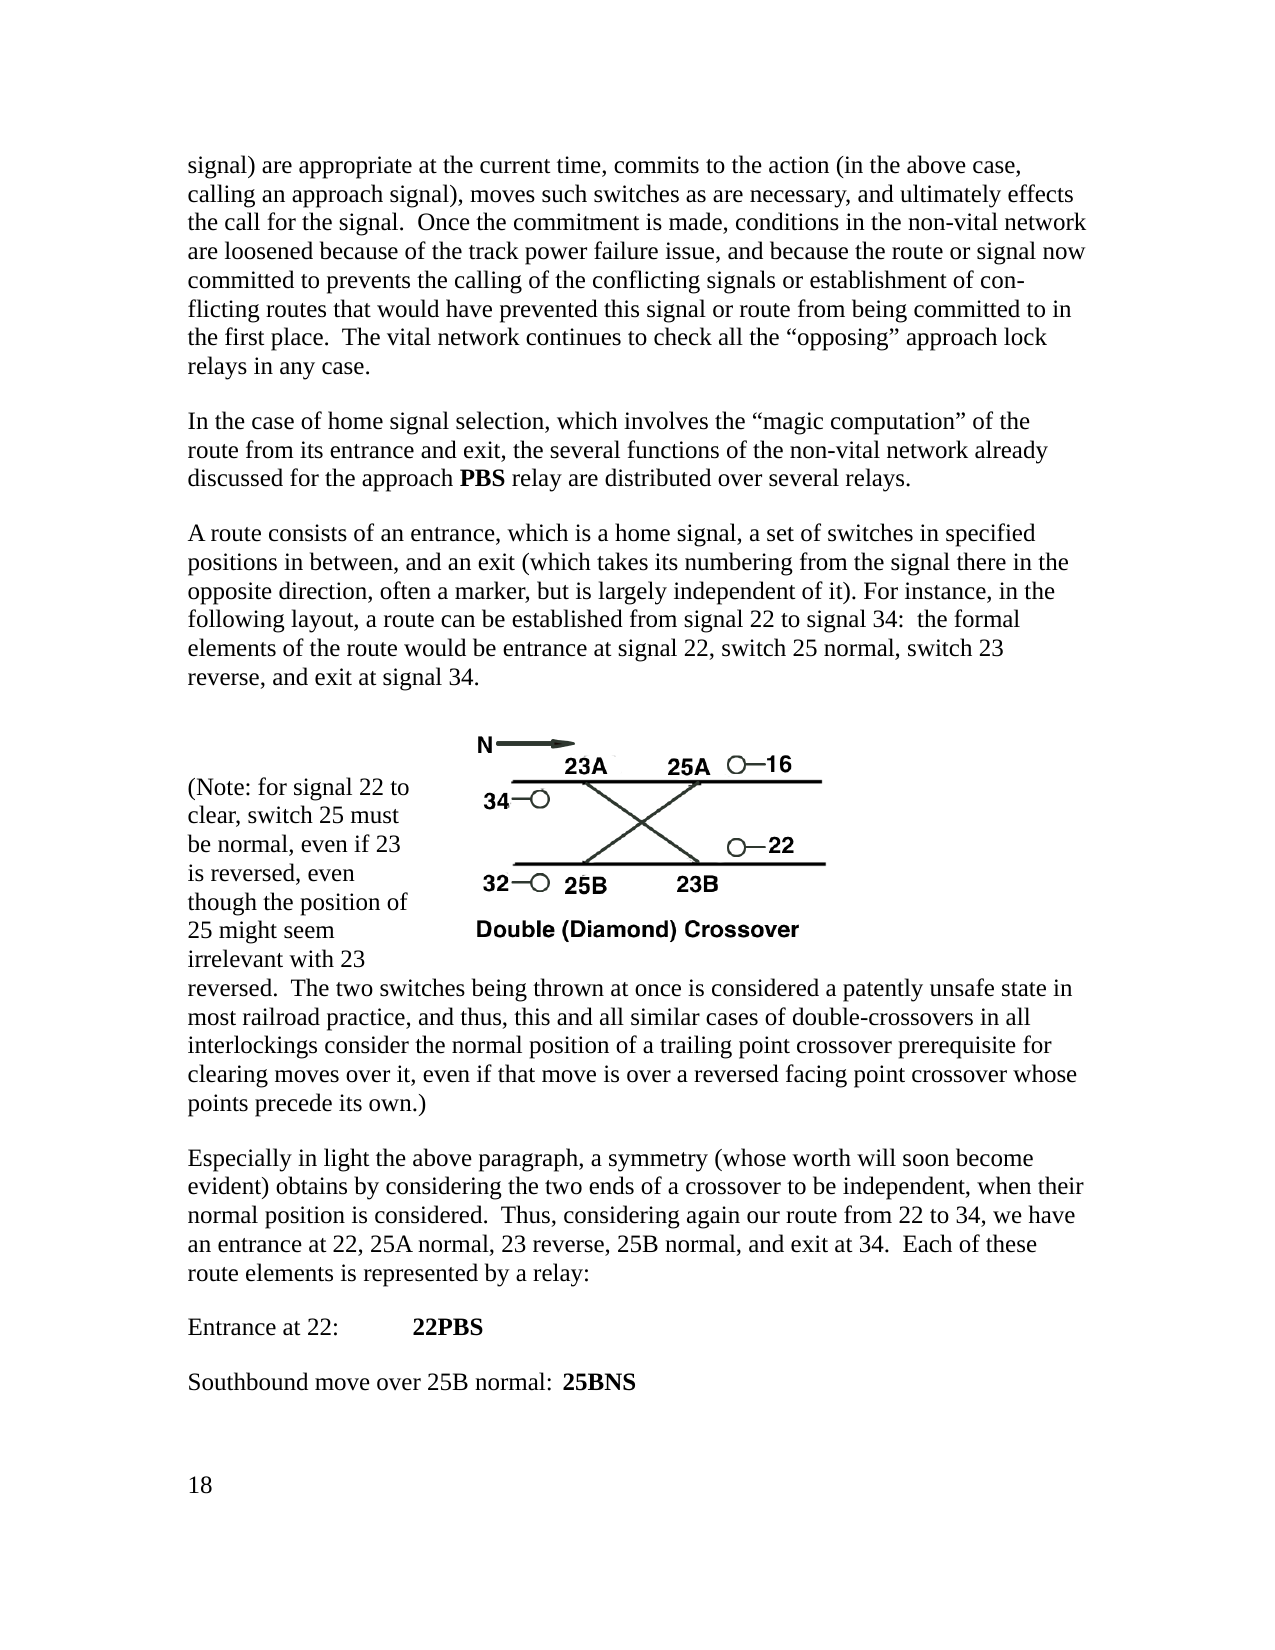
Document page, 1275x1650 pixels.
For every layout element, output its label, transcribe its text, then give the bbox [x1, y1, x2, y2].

text A route consists of an entrance, which is a home signal, a set of switches in specified positions in between, and an exit (which takes its numbering from the signal there in the opposite direction, often a marker, but is largely independent of it). For instance, in the following layout, a route can be established from signal 22 to signal 34: the formal elements of the route would be entrance at signal 22, switch 25 normal, switch 23 reverse, and exit at signal 34. [187, 518, 1087, 691]
text Southbound move over 25B normal: 25BNS [187, 1367, 1087, 1396]
text signal) are appropriate at the current time, commits to the action (in the above case, calling an approach signal), moves such switches as are necessary, and ultimately effects the call for the signal. Once the commitment is made, conditions in the non-vital network are loosened because of the track power failure issue, and because the route or signal now committed to prevents the calling of the conflicting signals or establishment of con­flicting routes that would have prevented this signal or route from being committed to in the first place. The vital network continues to check all the “opposing” approach lock relays in any case. [187, 150, 1087, 380]
text Especially in light the above paragraph, a symmetry (whose worth will soon become evident) obtains by considering the two ends of a crossover to be independent, when their normal position is considered. Thus, considering again our route from 22 to 34, we have an entrance at 22, 25A normal, 23 reverse, 25B normal, and exit at 34. Each of these route elements is represented by a relay: [187, 1143, 1087, 1286]
text Entrance at 22: 22PBS [187, 1312, 1087, 1341]
picture [409, 716, 866, 969]
text (Note: for signal 22 to clear, switch 25 must be normal, even if 23 is reversed, even though the position of 25 might seem irrelevant with 23 reversed. The two switches being thrown at once is considered a patently unsafe state in most railroad practice, and thus, this and all similar cases of double-crossovers in all interlockings consider the normal position of a trailing point crossover prerequisite for clearing moves over it, even if that move is over a reversed facing point crossover whose points precede its own.) [187, 772, 1087, 1117]
text In the case of home signal selection, which involves the “magic computation” of the route from its entrance and exit, the several functions of the non-vital network already discussed for the approach PBS relay are distributed over several relays. [187, 406, 1087, 492]
